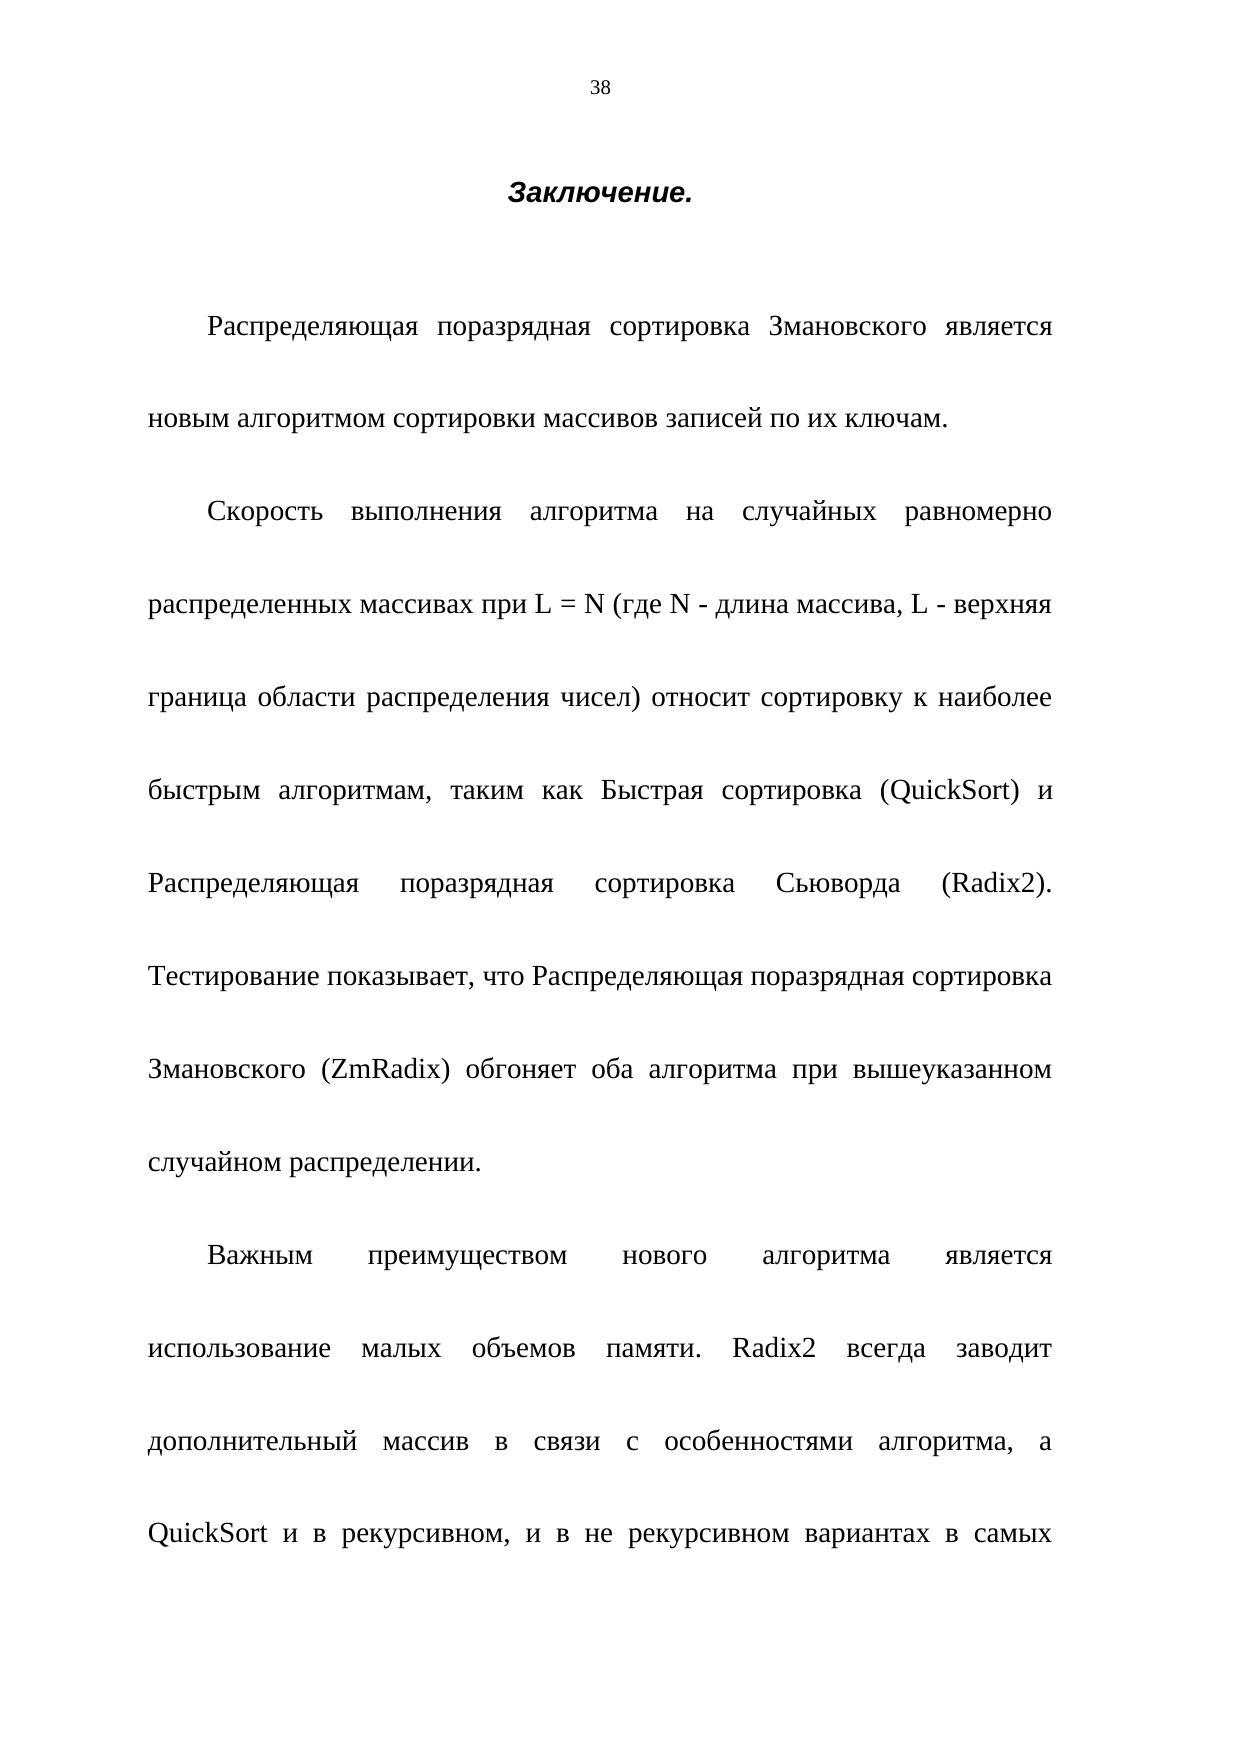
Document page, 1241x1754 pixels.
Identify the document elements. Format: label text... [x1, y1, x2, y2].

text Важным преимуществом нового алгоритма является использование малых объемов памяти. Radix2 всегда заводит дополнительный массив в связи с особенностями алгоритма, а QuickSort и в рекурсивном, и в не рекурсивном вариантах в самых [148, 1208, 1053, 1549]
text Распределяющая поразрядная сортировка Змановского является новым алгоритмом сортировки массивов записей по их ключам. [148, 279, 1053, 434]
text Скорость выполнения алгоритма на случайных равномерно распределенных массивах при L = N (где N - длина массива, L - верхняя граница области распределения чисел) относит сортировку к наиболее быстрым алгоритмам, таким как Быстрая сортировка (QuickSort) и Распределяющая поразрядная сортировка Сьюворда (Radix2). Тестирование показывает, что Распределяющая поразрядная сортировка Змановского (ZmRadix) обгоняет оба алгоритма при вышеуказанном случайном распределении. [148, 465, 1053, 1177]
subtitle Заключение. [148, 175, 1053, 208]
